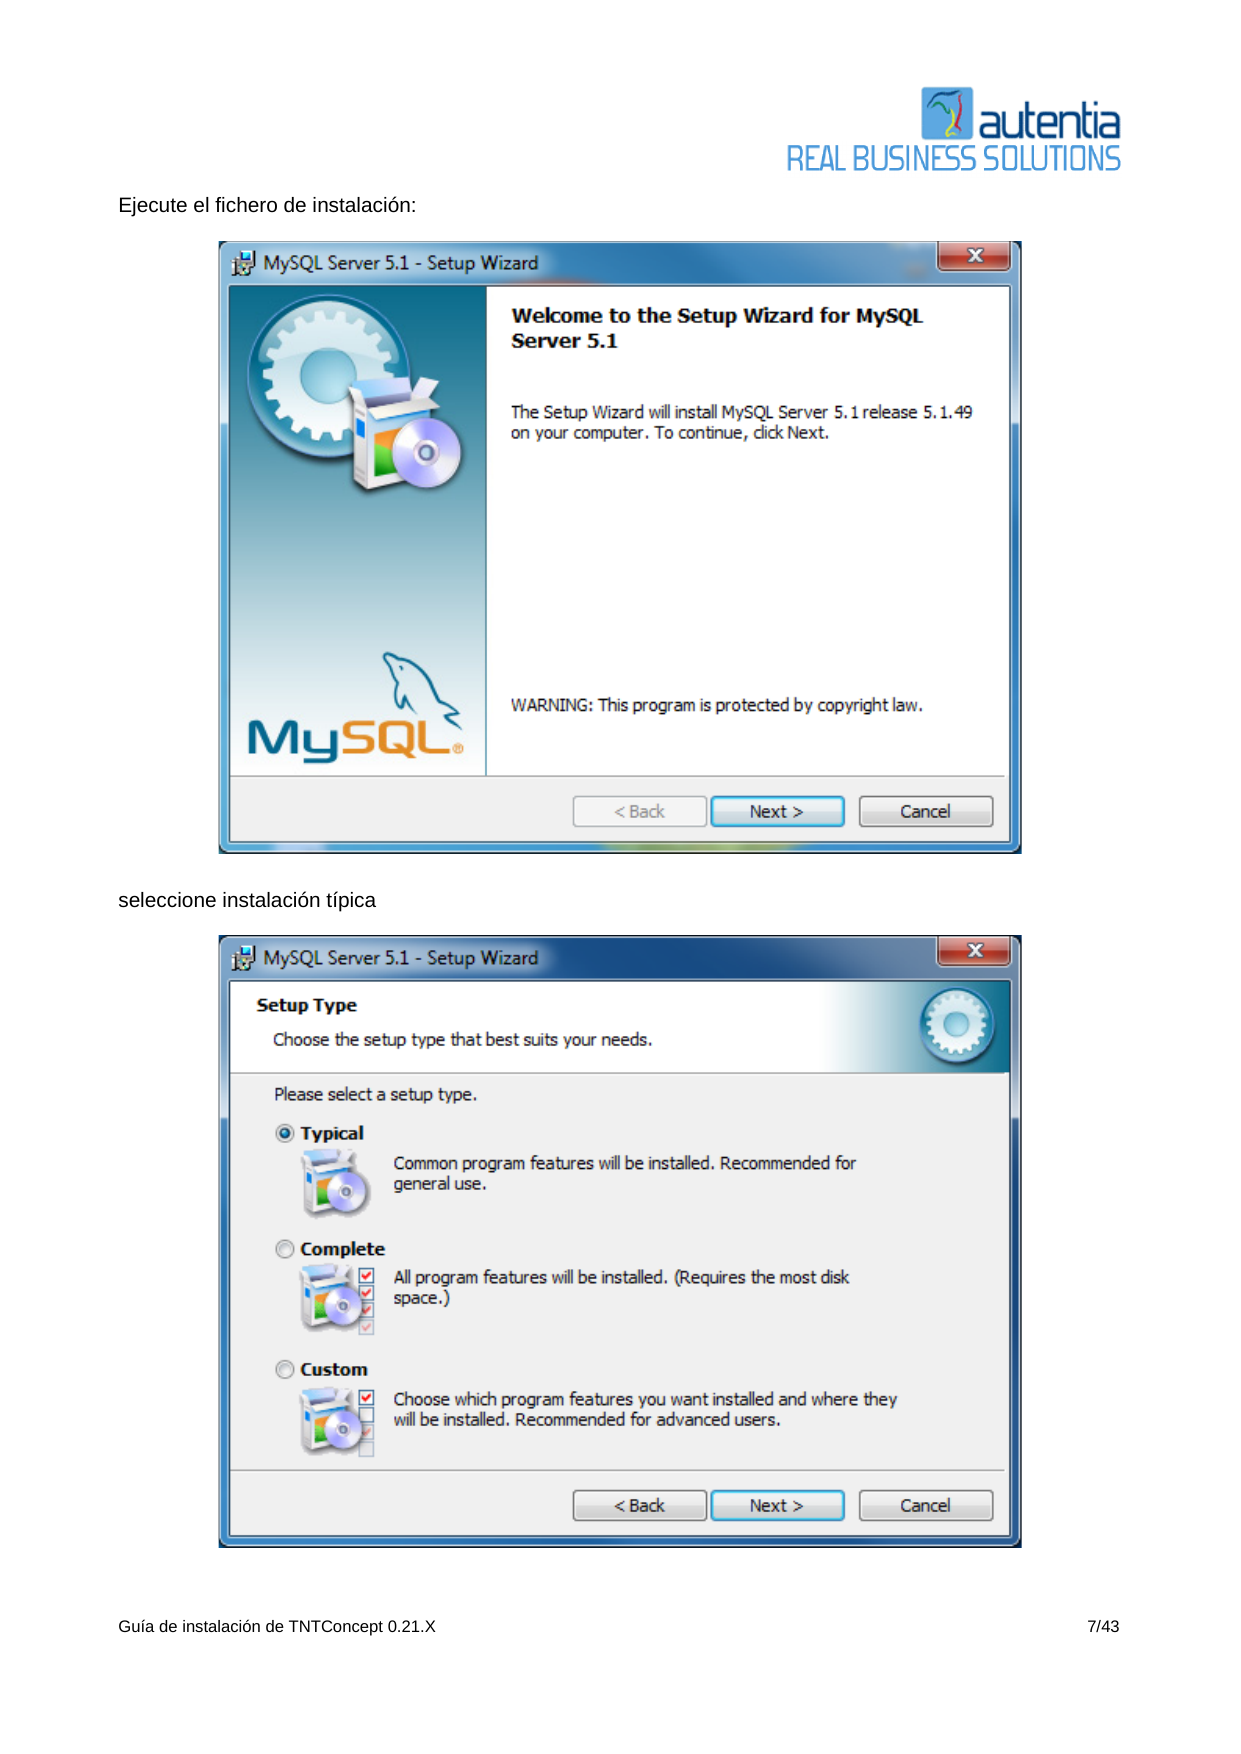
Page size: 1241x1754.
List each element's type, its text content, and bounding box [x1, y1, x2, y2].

text Ejecute el fichero de instalación: [118, 194, 1122, 217]
picture [782, 85, 1123, 178]
picture [218, 241, 1022, 854]
picture [218, 935, 1022, 1548]
text seleccione instalación típica [118, 888, 1122, 912]
